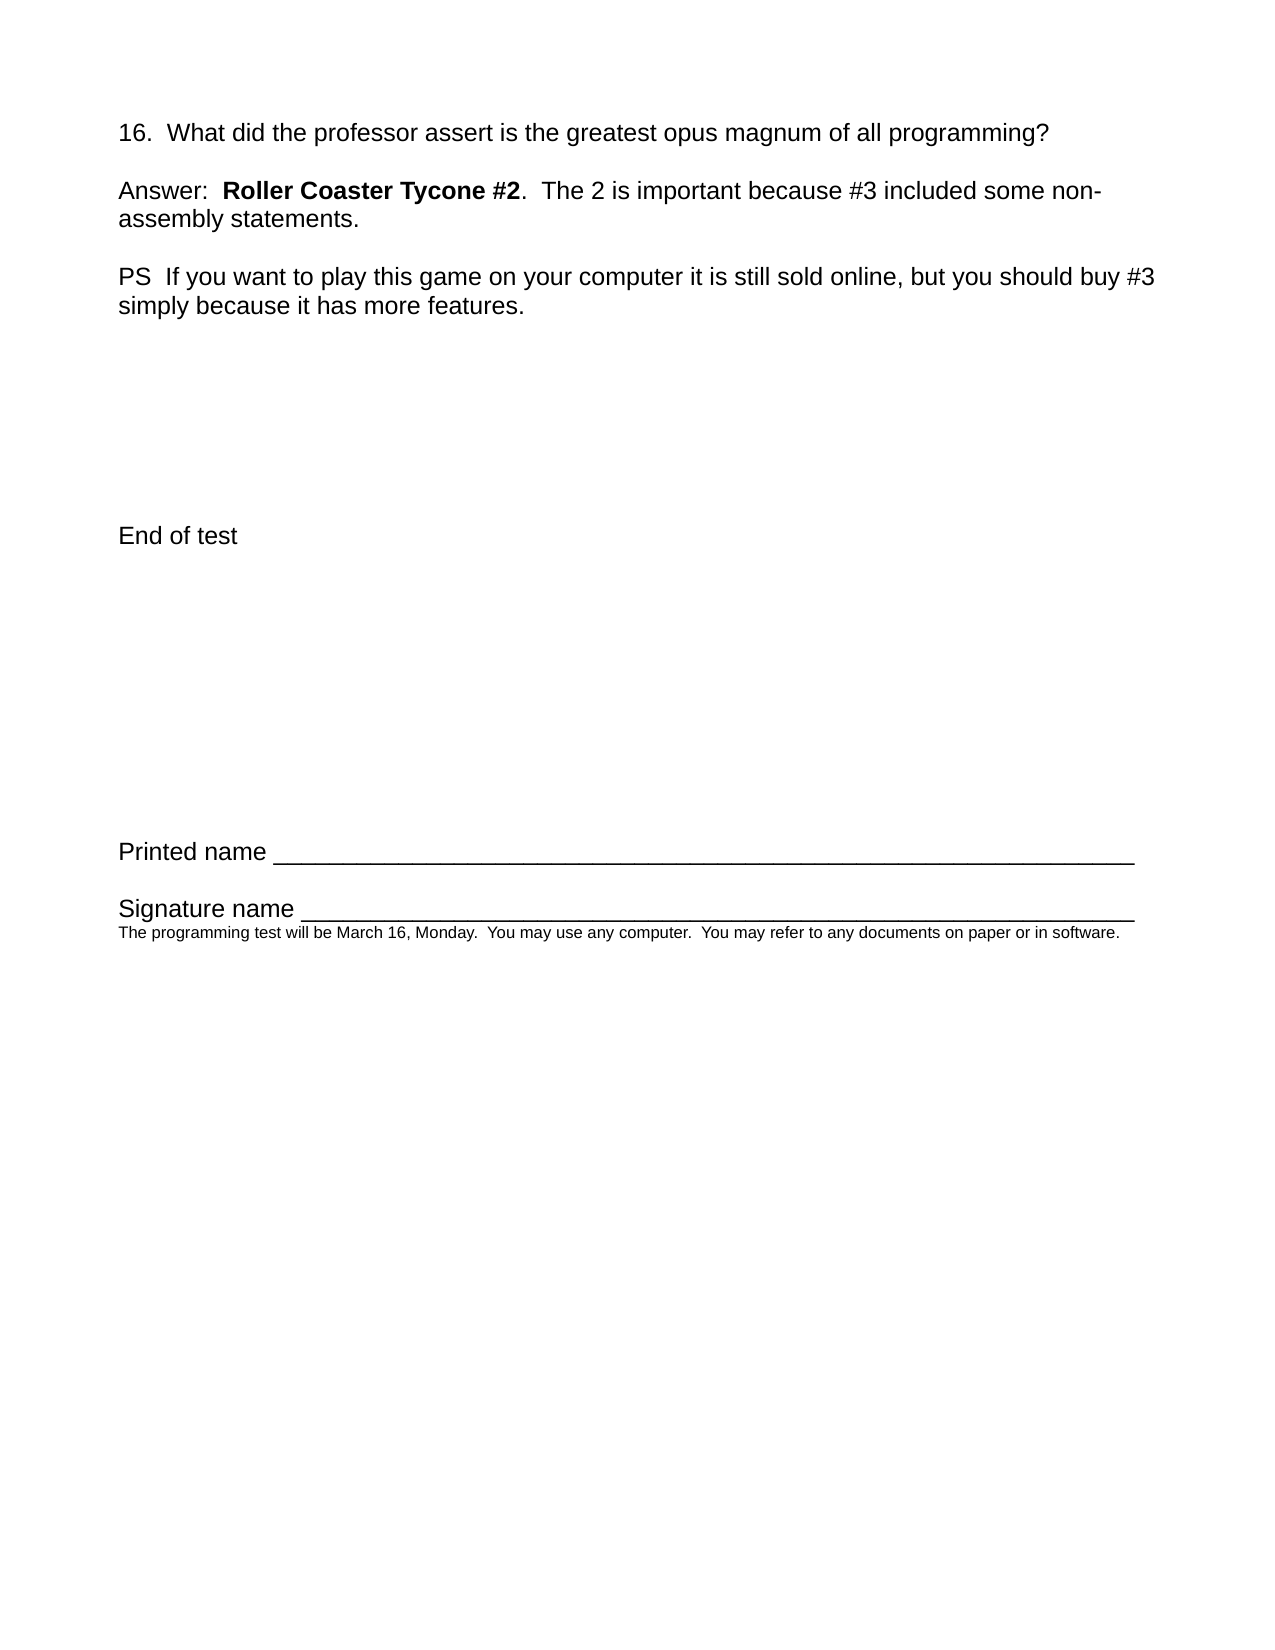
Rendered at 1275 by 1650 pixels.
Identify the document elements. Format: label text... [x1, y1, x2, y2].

text End of test [118, 521, 1157, 549]
text Signature name ____________________________________________________________ [118, 894, 1157, 923]
text PS If you want to play this game on your computer it is still sold online, but you should buy #3 simply because it has more features. [118, 262, 1157, 319]
text 16. What did the professor assert is the greatest opus magnum of all programming? [118, 118, 1157, 147]
text Printed name ______________________________________________________________ [118, 837, 1157, 866]
text The programming test will be March 16, Monday. You may use any computer. You may refer to any documents on paper or in software. [118, 923, 1157, 942]
text Answer: Roller Coaster Tycone #2. The 2 is important because #3 included some non-assembly statements. [118, 176, 1157, 233]
